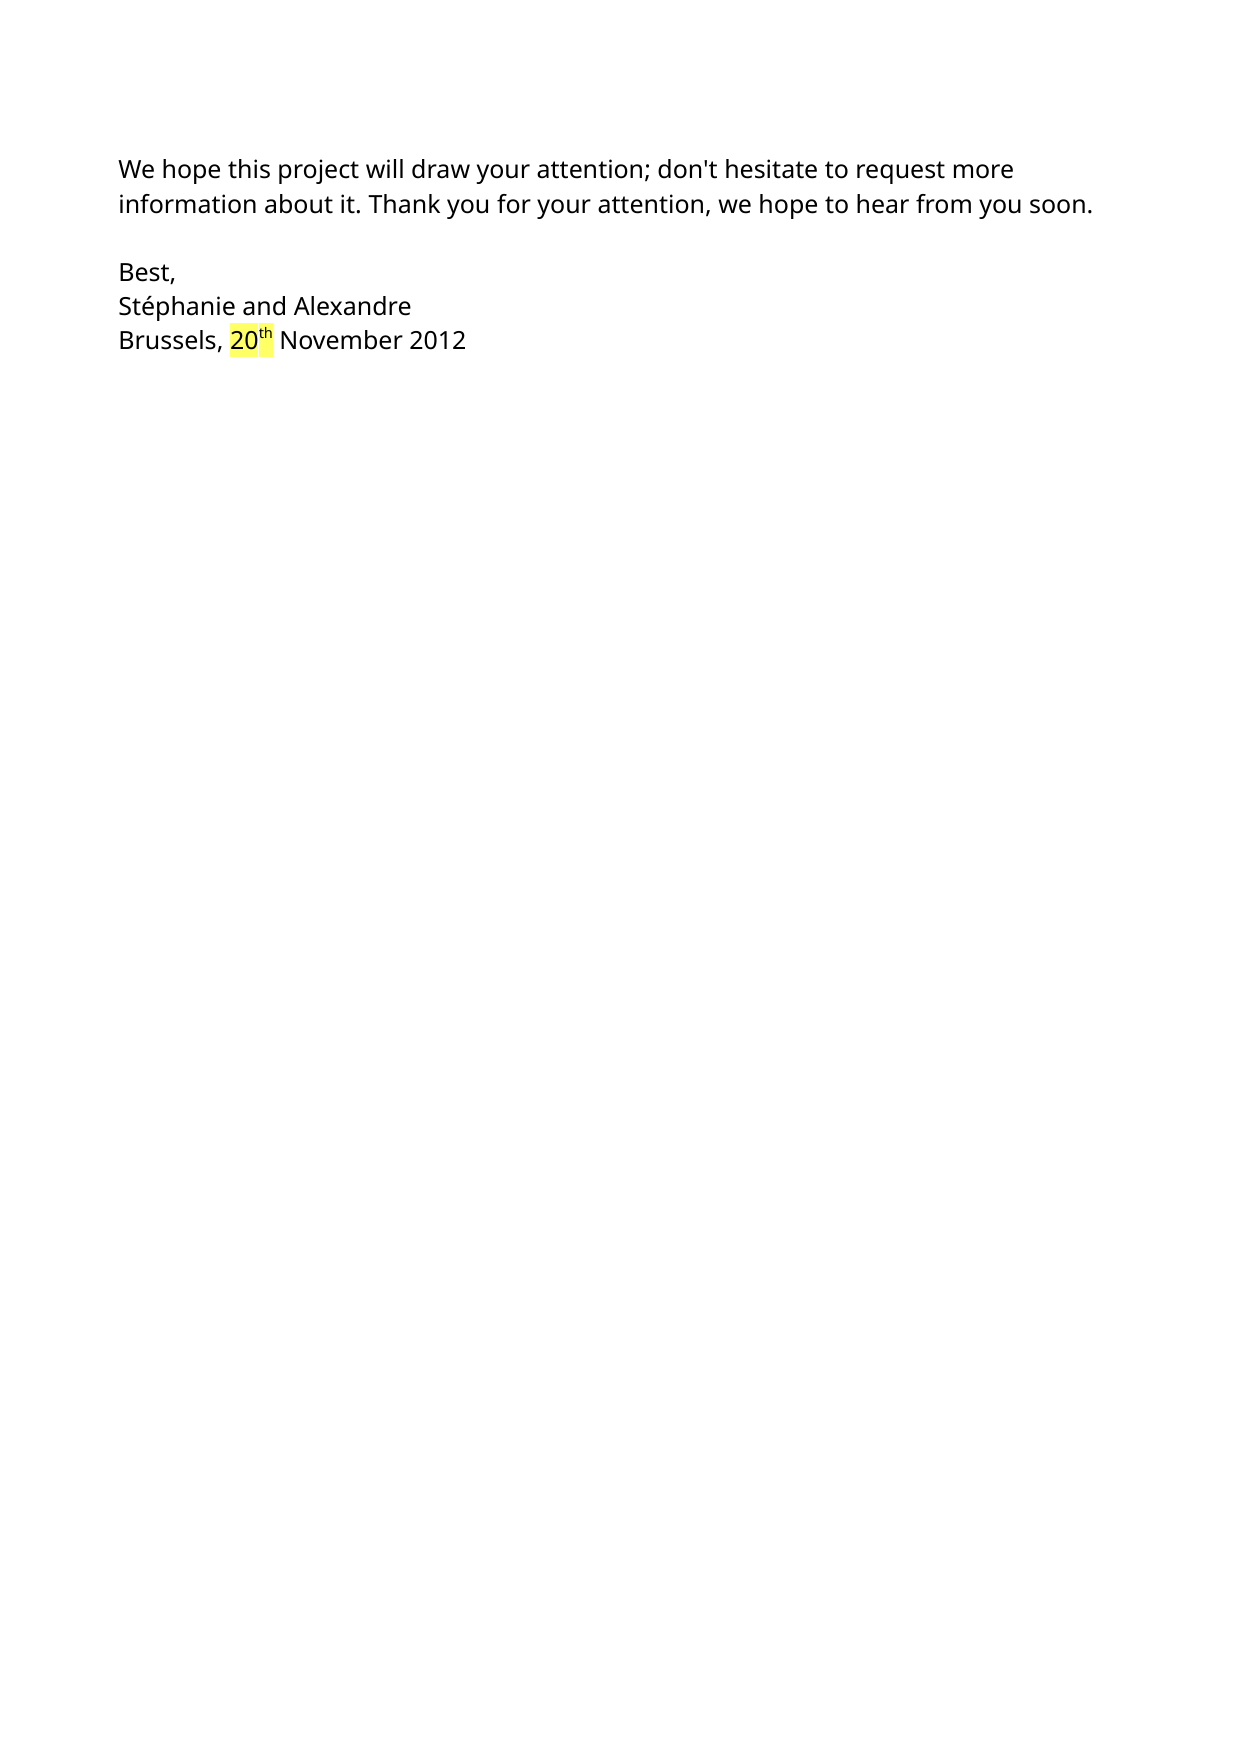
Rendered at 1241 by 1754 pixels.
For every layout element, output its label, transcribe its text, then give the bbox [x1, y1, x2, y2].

text Best, [118, 254, 1122, 288]
text Stéphanie and Alexandre [118, 288, 1122, 322]
text We hope this project will draw your attention; don't hesitate to request more information about it. Thank you for your attention, we hope to hear from you soon. [118, 118, 1122, 220]
text Brussels, 20th November 2012 [118, 322, 1122, 357]
